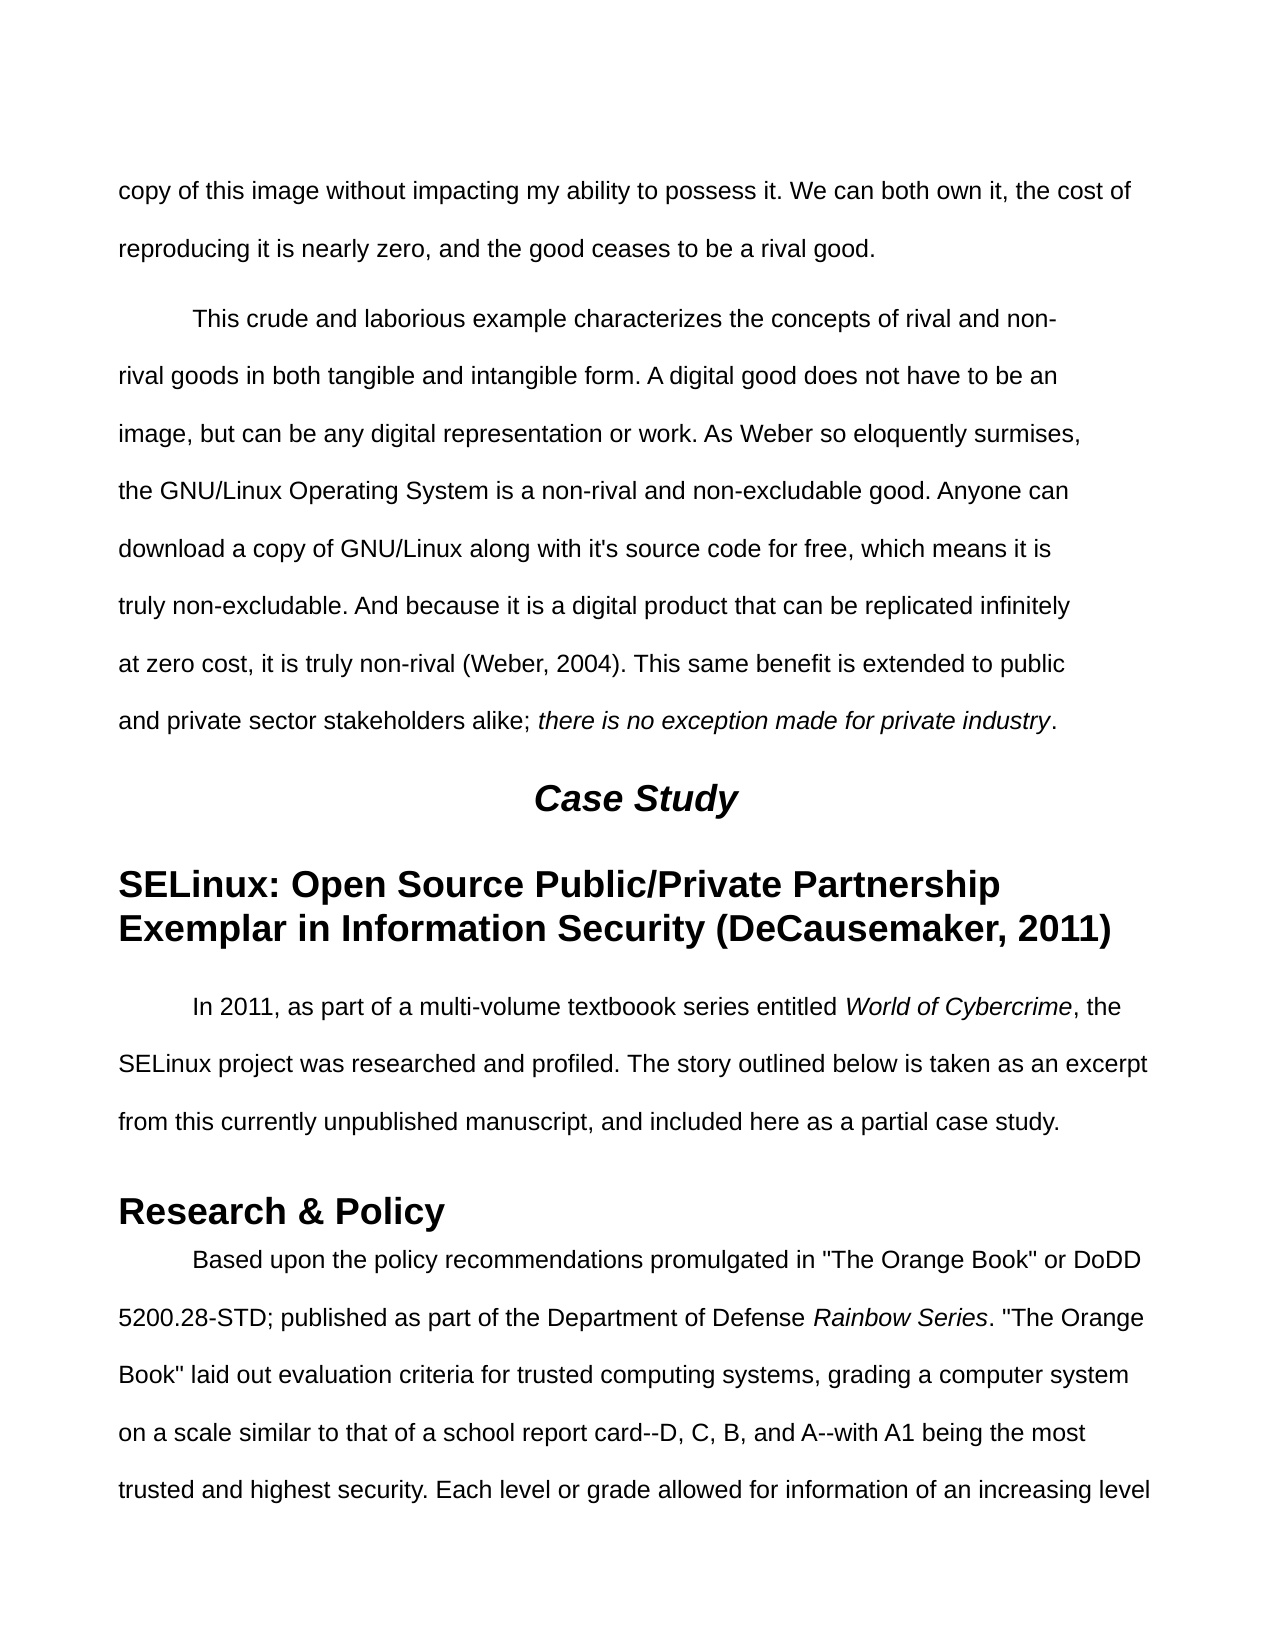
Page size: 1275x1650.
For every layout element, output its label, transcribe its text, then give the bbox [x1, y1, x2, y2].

text Case Study [118, 776, 1157, 819]
text In 2011, as part of a multi-volume textboook series entitled World of Cybercrime, the SELinux project was researched and profiled. The story outlined below is taken as an excerpt from this currently unpublished manuscript, and included here as a partial case study. [118, 992, 1157, 1136]
text SELinux: Open Source Public/Private Partnership Exemplar in Information Security (DeCausemaker, 2011) [118, 863, 1157, 949]
text copy of this image without impacting my ability to possess it. We can both own it, the cost of reproducing it is nearly zero, and the good ceases to be a rival good. [118, 176, 1157, 263]
text Based upon the policy recommendations promulgated in "The Orange Book" or DoDD 5200.28-STD; published as part of the Department of Defense Rainbow Series. "The Orange Book" laid out evaluation criteria for trusted computing systems, grading a computer system on a scale similar to that of a school report card--D, C, B, and A--with A1 being the most trusted and highest security. Each level or grade allowed for information of an increasing level [118, 1245, 1157, 1504]
subtitle Research & Policy [118, 1189, 1157, 1233]
text This crude and laborious example characterizes the concepts of rival and non-rival goods in both tangible and intangible form. A digital good does not have to be an image, but can be any digital representation or work. As Weber so eloquently surmises, the GNU/Linux Operating System is a non-rival and non-excludable good. Anyone can download a copy of GNU/Linux along with it's source code for free, which means it is truly non-excludable. And because it is a digital product that can be replicated infinitely at zero cost, it is truly non-rival (Weber, 2004). This same benefit is extended to public and private sector stakeholders alike; there is no exception made for private industry. [118, 304, 1098, 735]
